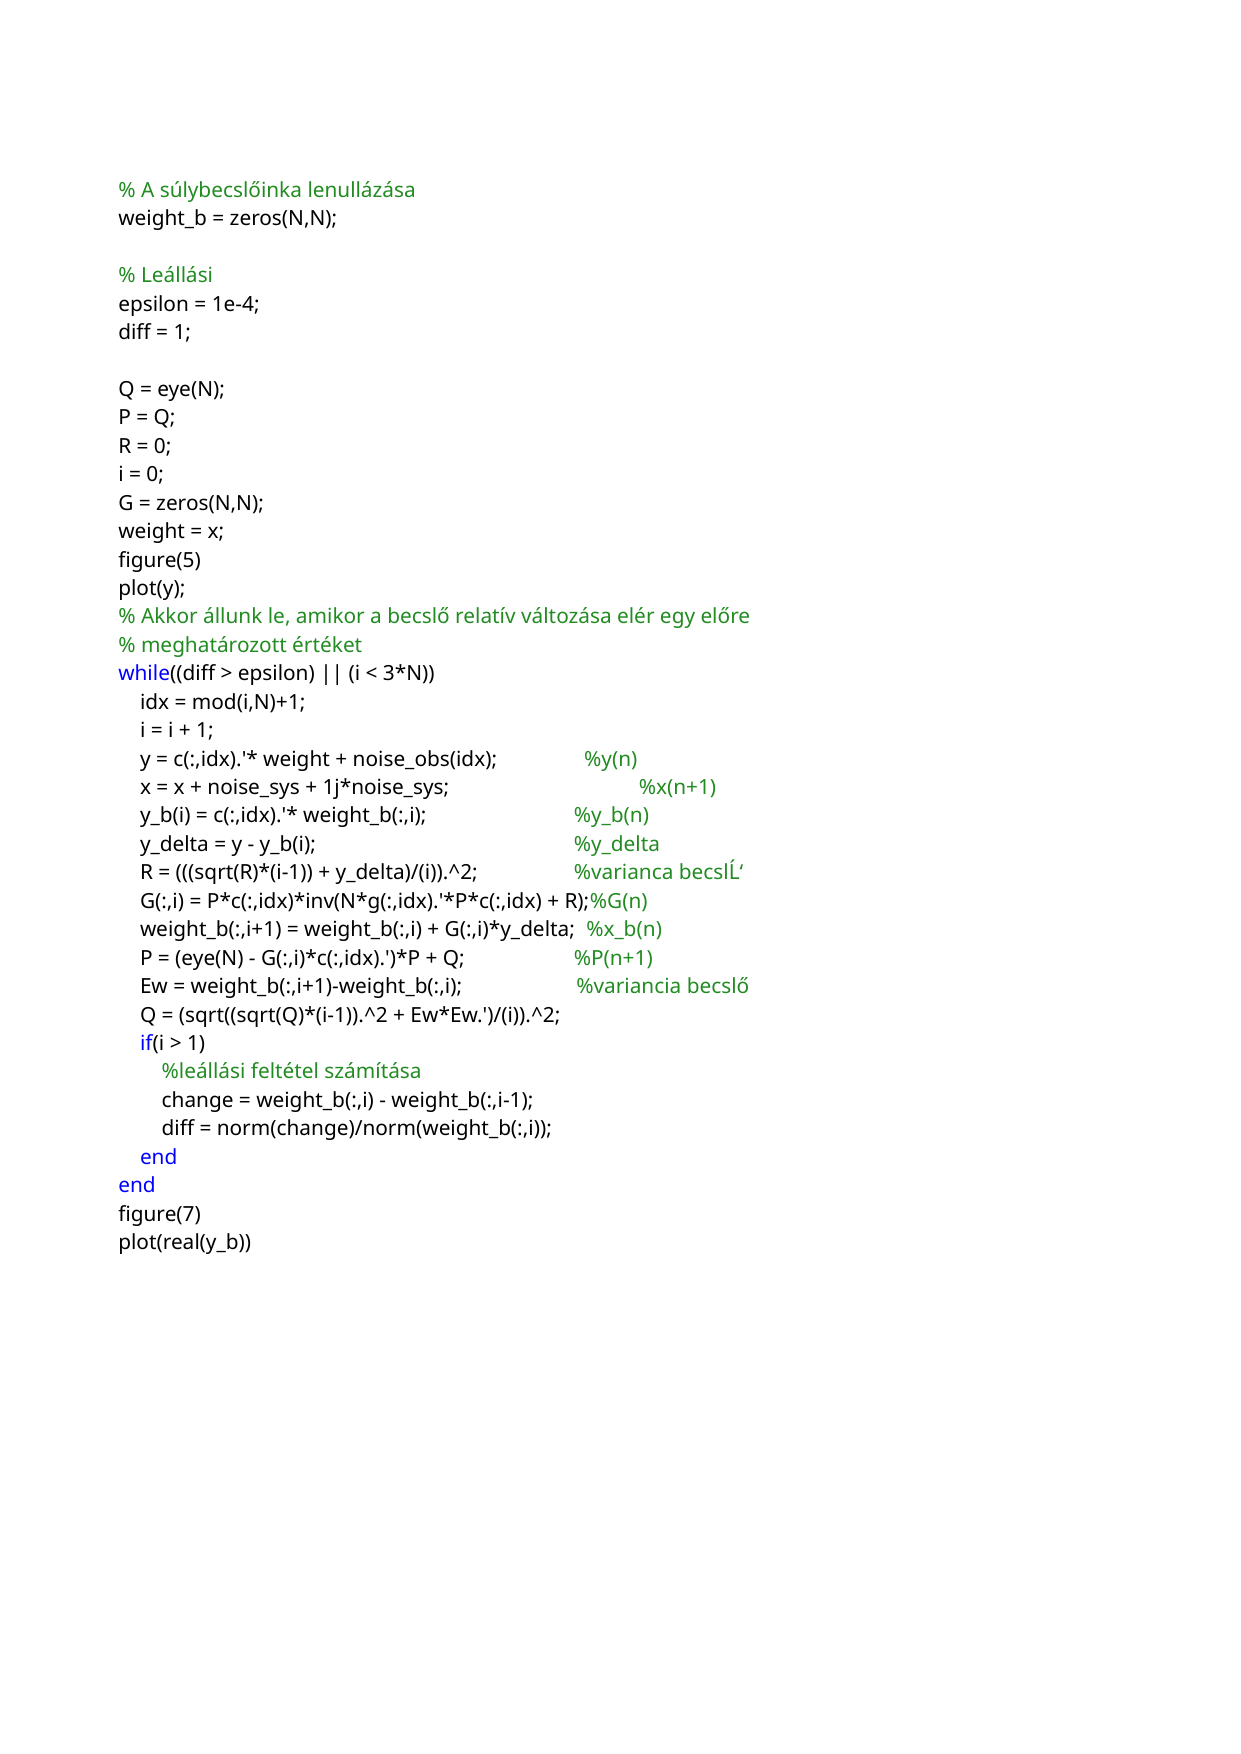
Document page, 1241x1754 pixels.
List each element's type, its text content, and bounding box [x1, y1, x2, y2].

text plot(real(y_b)) [118, 1227, 1122, 1256]
text x = x + noise_sys + 1j*noise_sys; %x(n+1) [118, 772, 1122, 801]
text diff = norm(change)/norm(weight_b(:,i)); [118, 1113, 1122, 1142]
text %leállási feltétel számítása [118, 1057, 1122, 1085]
text weight_b(:,i+1) = weight_b(:,i) + G(:,i)*y_delta; %x_b(n) [118, 914, 1122, 943]
text G = zeros(N,N); [118, 488, 1122, 516]
text Ew = weight_b(:,i+1)-weight_b(:,i); %variancia becslő [118, 971, 1122, 1000]
text if(i > 1) [118, 1028, 1122, 1057]
text plot(y); [118, 573, 1122, 602]
text change = weight_b(:,i) - weight_b(:,i-1); [118, 1085, 1122, 1113]
text P = Q; [118, 402, 1122, 431]
text diff = 1; [118, 317, 1122, 346]
text y_b(i) = c(:,idx).'* weight_b(:,i); %y_b(n) [118, 801, 1122, 829]
text weight_b = zeros(N,N); [118, 203, 1122, 232]
text figure(5) [118, 545, 1122, 573]
text end [118, 1142, 1122, 1170]
text idx = mod(i,N)+1; [118, 687, 1122, 715]
text y_delta = y - y_b(i); %y_delta [118, 829, 1122, 857]
text y = c(:,idx).'* weight + noise_obs(idx); %y(n) [118, 744, 1122, 772]
text G(:,i) = P*c(:,idx)*inv(N*g(:,idx).'*P*c(:,idx) + R);%G(n) [118, 886, 1122, 914]
text epsilon = 1e-4; [118, 289, 1122, 317]
text R = 0; [118, 431, 1122, 459]
text P = (eye(N) - G(:,i)*c(:,idx).')*P + Q; %P(n+1) [118, 943, 1122, 971]
text R = (((sqrt(R)*(i-1)) + y_delta)/(i)).^2; %varianca becslĹ‘ [118, 857, 1122, 886]
text i = 0; [118, 459, 1122, 488]
text i = i + 1; [118, 715, 1122, 744]
text % A súlybecslőinka lenullázása [118, 175, 1122, 203]
text figure(7) [118, 1199, 1122, 1227]
text % Akkor állunk le, amikor a becslő relatív változása elér egy előre [118, 602, 1122, 630]
text % meghatározott értéket [118, 630, 1122, 658]
text Q = eye(N); [118, 374, 1122, 402]
text Q = (sqrt((sqrt(Q)*(i-1)).^2 + Ew*Ew.')/(i)).^2; [118, 1000, 1122, 1028]
text while((diff > epsilon) || (i < 3*N)) [118, 658, 1122, 687]
text % Leállási [118, 260, 1122, 289]
text weight = x; [118, 516, 1122, 545]
text end [118, 1170, 1122, 1199]
